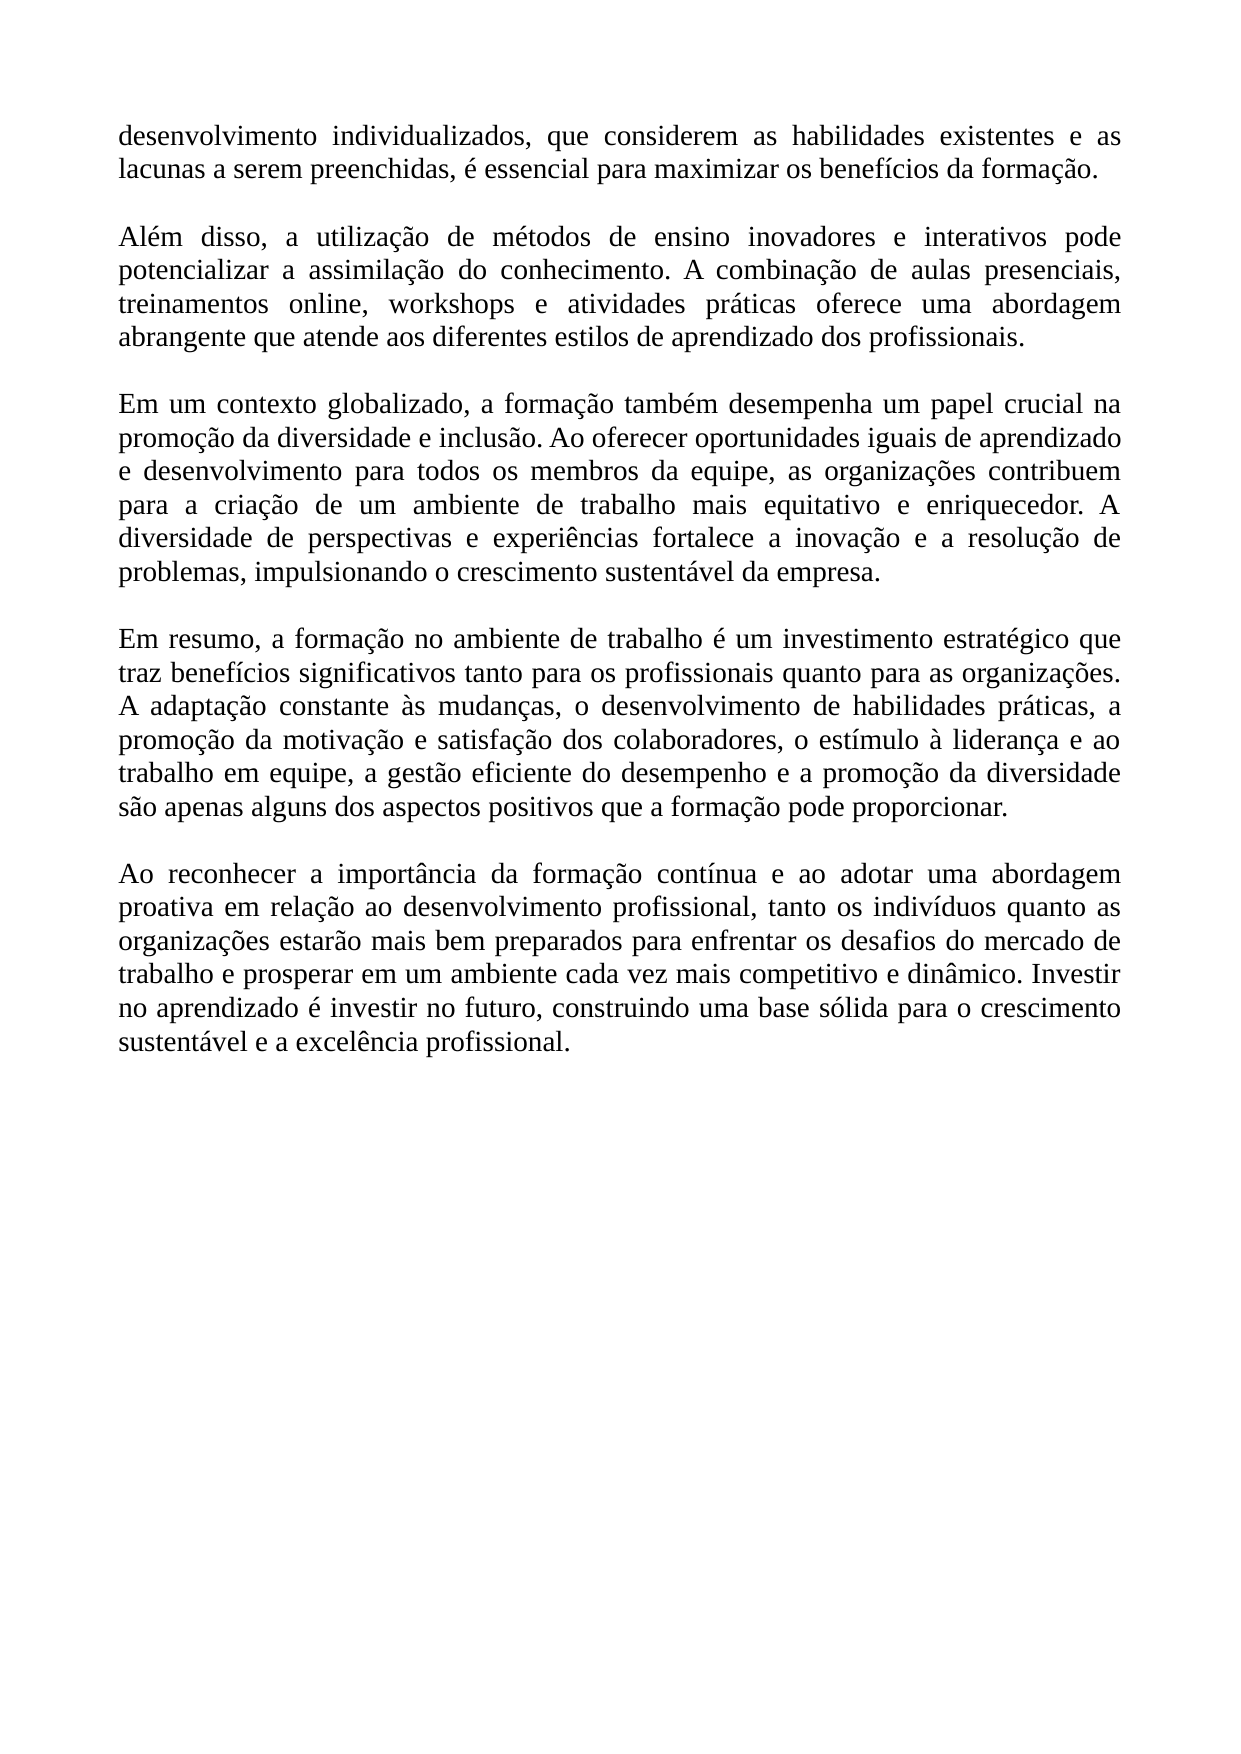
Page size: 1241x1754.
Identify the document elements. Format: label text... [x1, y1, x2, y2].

text Em resumo, a formação no ambiente de trabalho é um investimento estratégico que traz benefícios significativos tanto para os profissionais quanto para as organizações. A adaptação constante às mudanças, o desenvolvimento de habilidades práticas, a promoção da motivação e satisfação dos colaboradores, o estímulo à liderança e ao trabalho em equipe, a gestão eficiente do desempenho e a promoção da diversidade são apenas alguns dos aspectos positivos que a formação pode proporcionar. [118, 621, 1122, 822]
text Ao reconhecer a importância da formação contínua e ao adotar uma abordagem proativa em relação ao desenvolvimento profissional, tanto os indivíduos quanto as organizações estarão mais bem preparados para enfrentar os desafios do mercado de trabalho e prosperar em um ambiente cada vez mais competitivo e dinâmico. Investir no aprendizado é investir no futuro, construindo uma base sólida para o crescimento sustentável e a excelência profissional. [118, 856, 1122, 1057]
text Em um contexto globalizado, a formação também desempenha um papel crucial na promoção da diversidade e inclusão. Ao oferecer oportunidades iguais de aprendizado e desenvolvimento para todos os membros da equipe, as organizações contribuem para a criação de um ambiente de trabalho mais equitativo e enriquecedor. A diversidade de perspectivas e experiências fortalece a inovação e a resolução de problemas, impulsionando o crescimento sustentável da empresa. [118, 386, 1122, 588]
text Além disso, a utilização de métodos de ensino inovadores e interativos pode potencializar a assimilação do conhecimento. A combinação de aulas presenciais, treinamentos online, workshops e atividades práticas oferece uma abordagem abrangente que atende aos diferentes estilos de aprendizado dos profissionais. [118, 219, 1122, 353]
text desenvolvimento individualizados, que considerem as habilidades existentes e as lacunas a serem preenchidas, é essencial para maximizar os benefícios da formação. [118, 118, 1122, 185]
